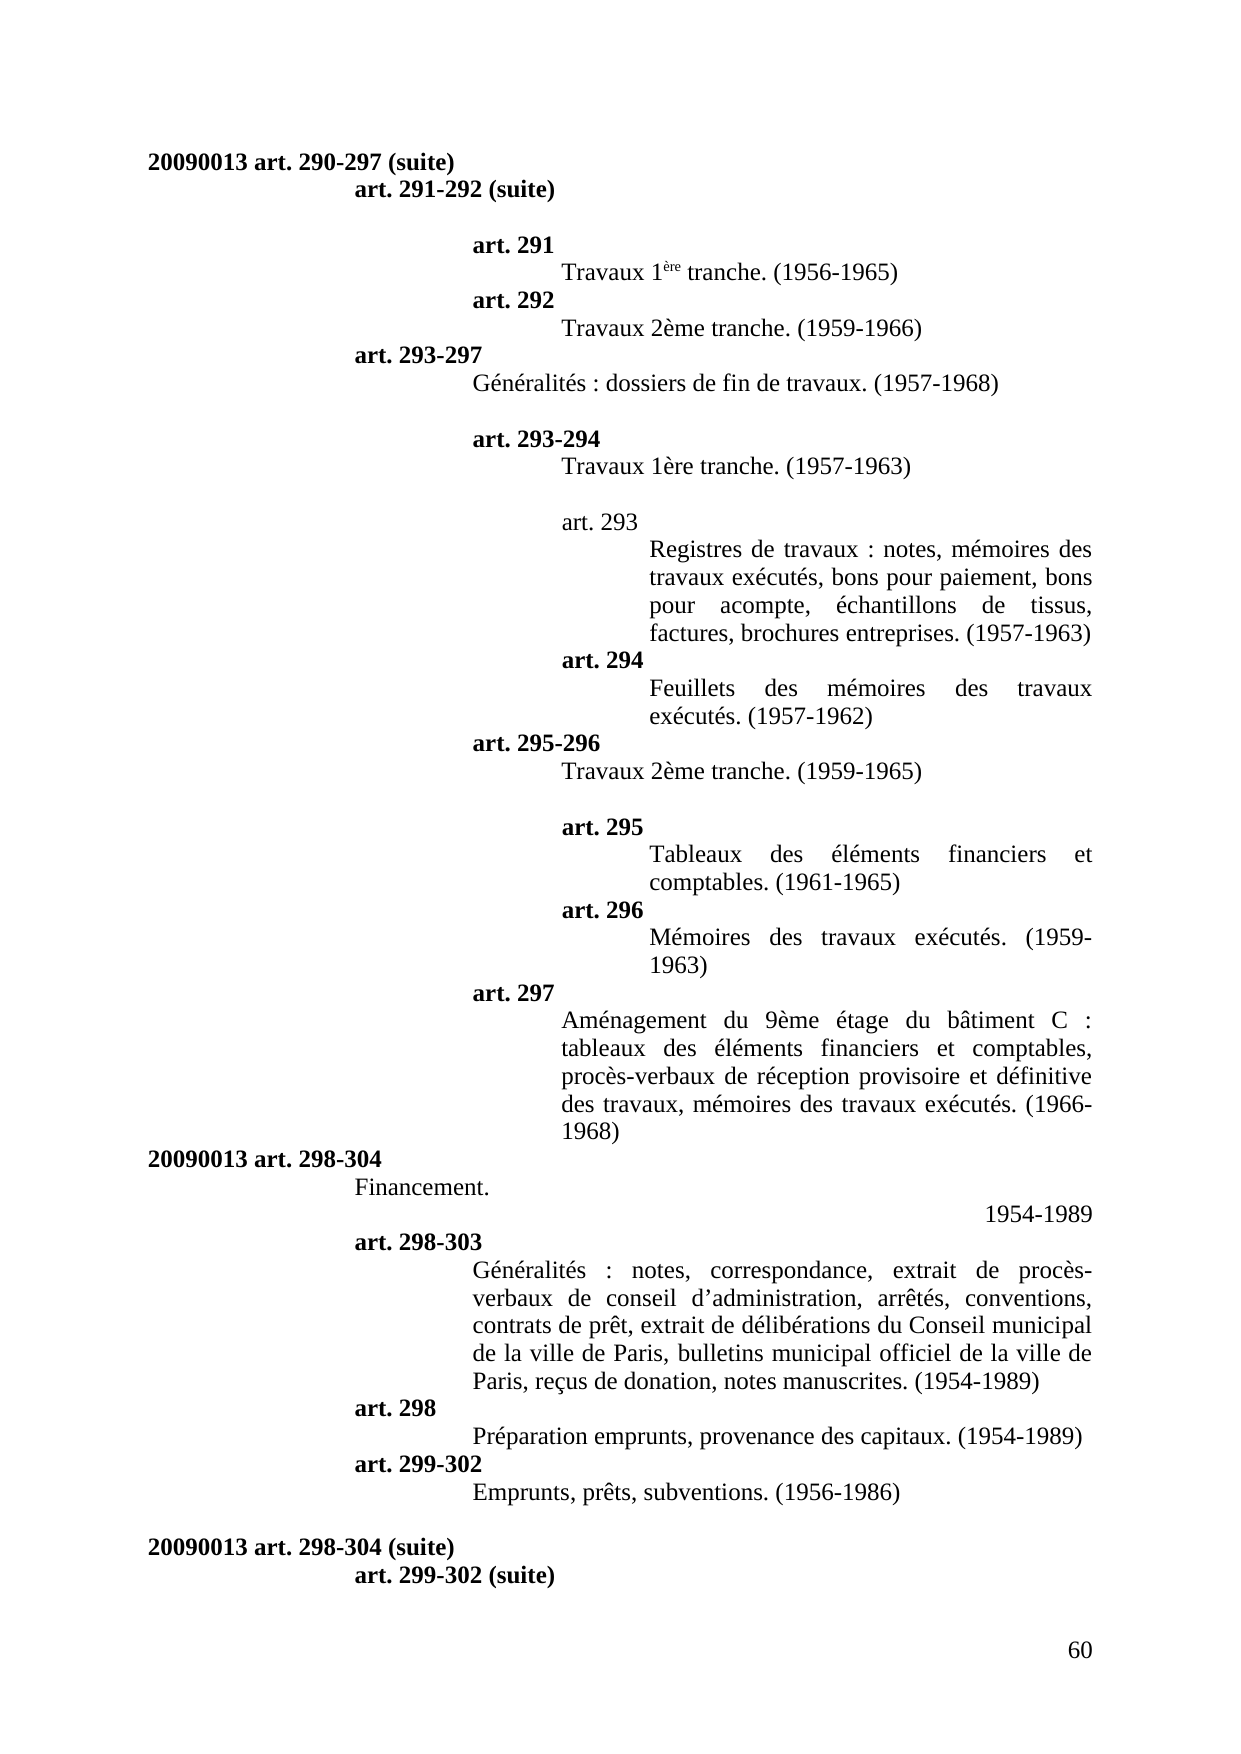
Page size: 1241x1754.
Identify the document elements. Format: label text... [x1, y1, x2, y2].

text Mémoires des travaux exécutés. (1959-1963) [649, 923, 1093, 979]
text art. 295 [562, 813, 1093, 840]
text Tableaux des éléments financiers et comptables. (1961-1965) [649, 840, 1093, 896]
text Travaux 2ème tranche. (1959-1965) [561, 757, 1093, 785]
text Registres de travaux : notes, mémoires des travaux exécutés, bons pour paiement, bons pour acompte, échantillons de tissus, factures, brochures entreprises. (1957-1963) [649, 536, 1093, 646]
text art. 292 [472, 286, 1093, 314]
text 20090013 art. 298-304 [148, 1145, 1093, 1173]
text art. 295-296 [472, 729, 1093, 757]
text art. 291-292 (suite) [354, 175, 1093, 203]
text Travaux 2ème tranche. (1959-1966) [561, 314, 1093, 342]
text art. 298 [354, 1394, 1093, 1422]
text art. 297 [472, 979, 1093, 1007]
text Emprunts, prêts, subventions. (1956-1986) [472, 1478, 1093, 1505]
text art. 293 [562, 508, 1093, 536]
text Travaux 1ère tranche. (1957-1963) [561, 452, 1093, 480]
text 20090013 art. 290-297 (suite) [148, 148, 1093, 175]
text art. 299-302 [354, 1450, 1093, 1478]
text Généralités : dossiers de fin de travaux. (1957-1968) [472, 369, 1093, 397]
text Généralités : notes, correspondance, extrait de procès-verbaux de conseil d’administration, arrêtés, conventions, contrats de prêt, extrait de délibérations du Conseil municipal de la ville de Paris, bulletins municipal officiel de la ville de Paris, reçus de donation, notes manuscrites. (1954-1989) [472, 1256, 1093, 1394]
text art. 293-294 [472, 425, 1093, 452]
text Aménagement du 9ème étage du bâtiment C : tableaux des éléments financiers et comptables, procès-verbaux de réception provisoire et définitive des travaux, mémoires des travaux exécutés. (1966-1968) [561, 1007, 1093, 1145]
text Travaux 1ère tranche. (1956-1965) [561, 258, 1093, 286]
text art. 291 [472, 231, 1093, 258]
text Préparation emprunts, provenance des capitaux. (1954-1989) [472, 1422, 1093, 1450]
text 1954-1989 [148, 1201, 1093, 1228]
text art. 298-303 [354, 1228, 1093, 1256]
text Financement. [354, 1173, 1093, 1201]
text Feuillets des mémoires des travaux exécutés. (1957-1962) [649, 674, 1093, 729]
text art. 296 [562, 896, 1093, 923]
text art. 299-302 (suite) [354, 1561, 1093, 1588]
text art. 294 [562, 646, 1093, 674]
text art. 293-297 [354, 342, 1093, 369]
text 20090013 art. 298-304 (suite) [148, 1533, 1093, 1561]
